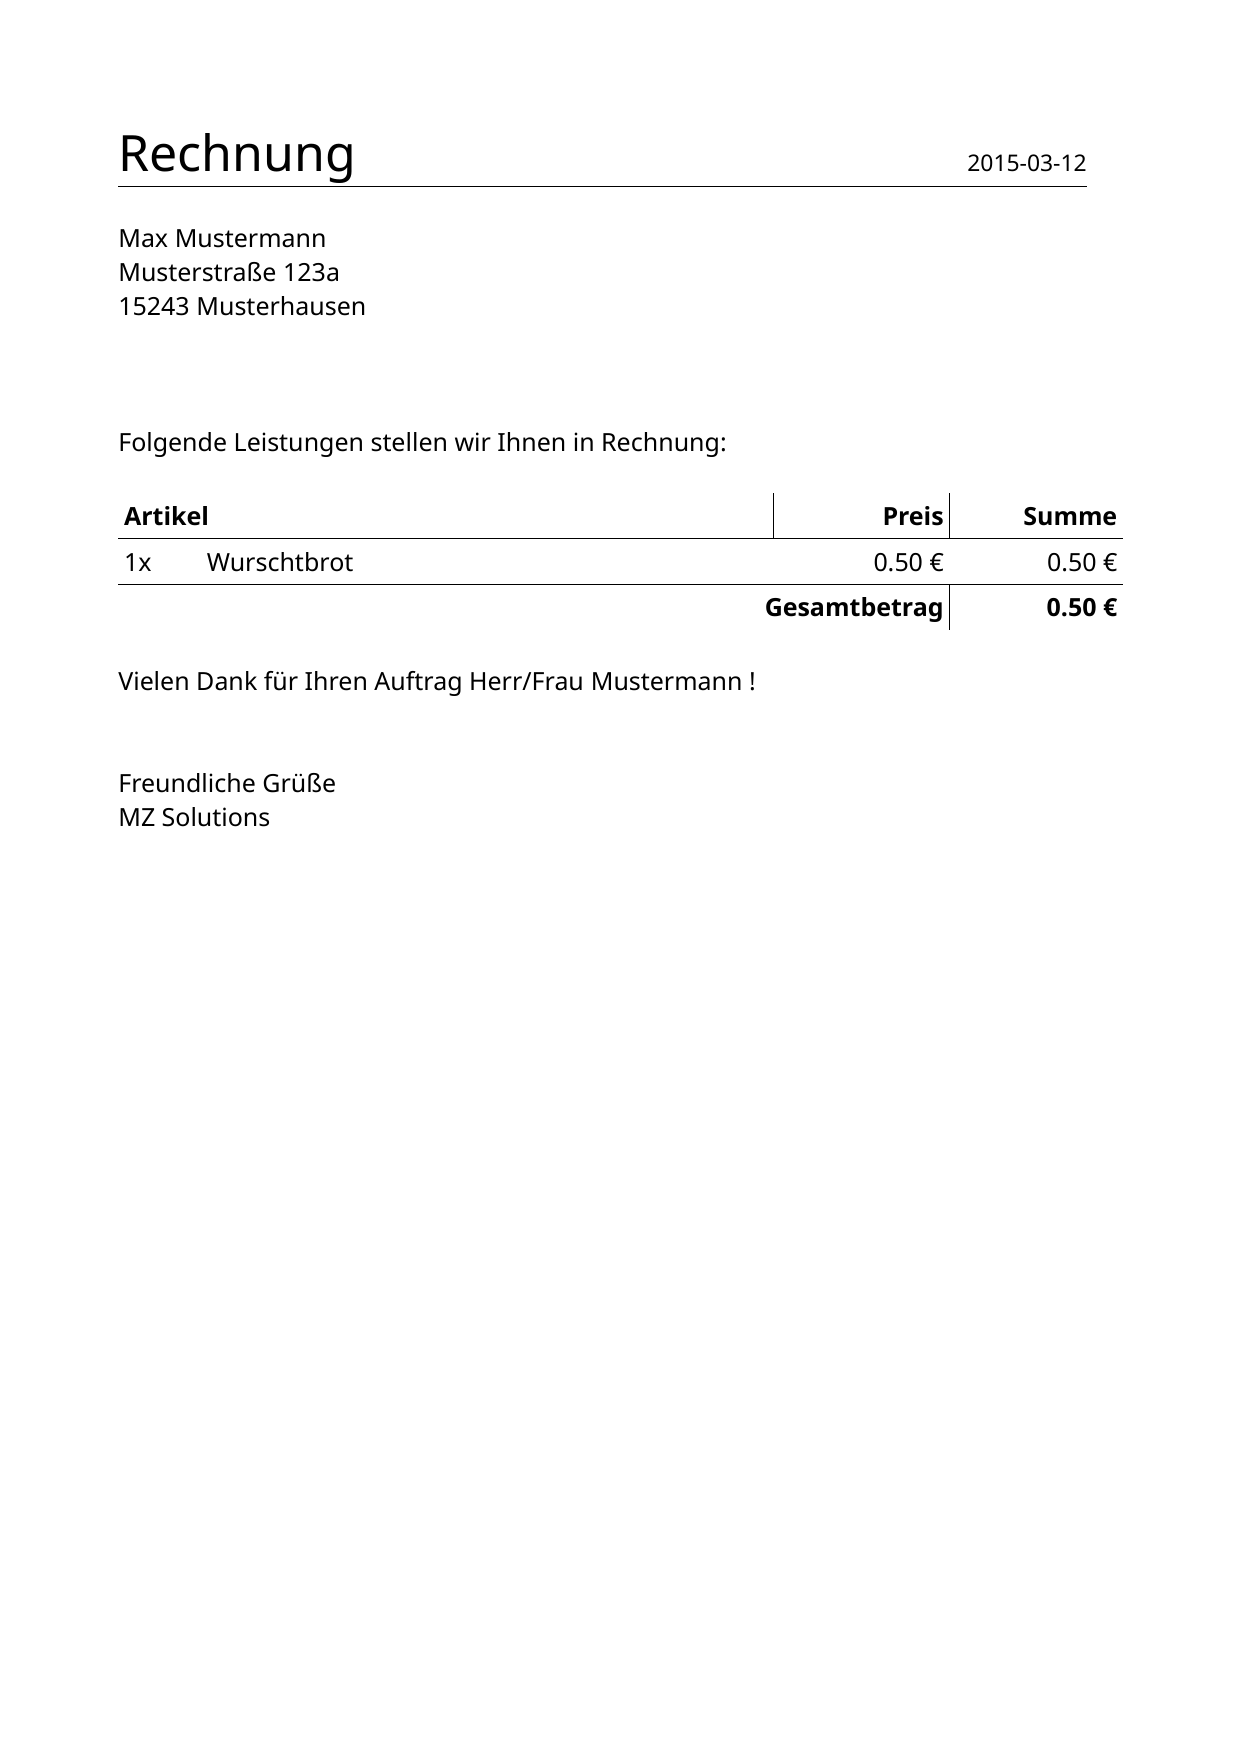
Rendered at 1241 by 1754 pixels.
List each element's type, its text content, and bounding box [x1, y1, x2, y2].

text Vielen Dank für Ihren Auftrag Herr/Frau Mustermann ! [118, 664, 1122, 698]
text Freundliche Grüße [118, 766, 1122, 800]
table_header Summe [950, 493, 1123, 538]
table_cell 0.50 € [950, 585, 1123, 630]
table_cell Gesamtbetrag [118, 585, 949, 630]
table_cell 0.50 € [949, 539, 1123, 584]
text Max Mustermann Musterstraße 123a 15243 Musterhausen [118, 220, 1122, 323]
table_cell 1x [118, 539, 201, 584]
text Rechnung 2015-03-12 [118, 118, 1087, 186]
table_header Artikel [118, 493, 773, 538]
table_cell Wurschtbrot [201, 539, 773, 584]
table_header Preis [774, 493, 949, 538]
table_cell 0.50 € [773, 539, 949, 584]
text Folgende Leistungen stellen wir Ihnen in Rechnung: [118, 425, 1122, 459]
text MZ Solutions [118, 800, 1122, 834]
